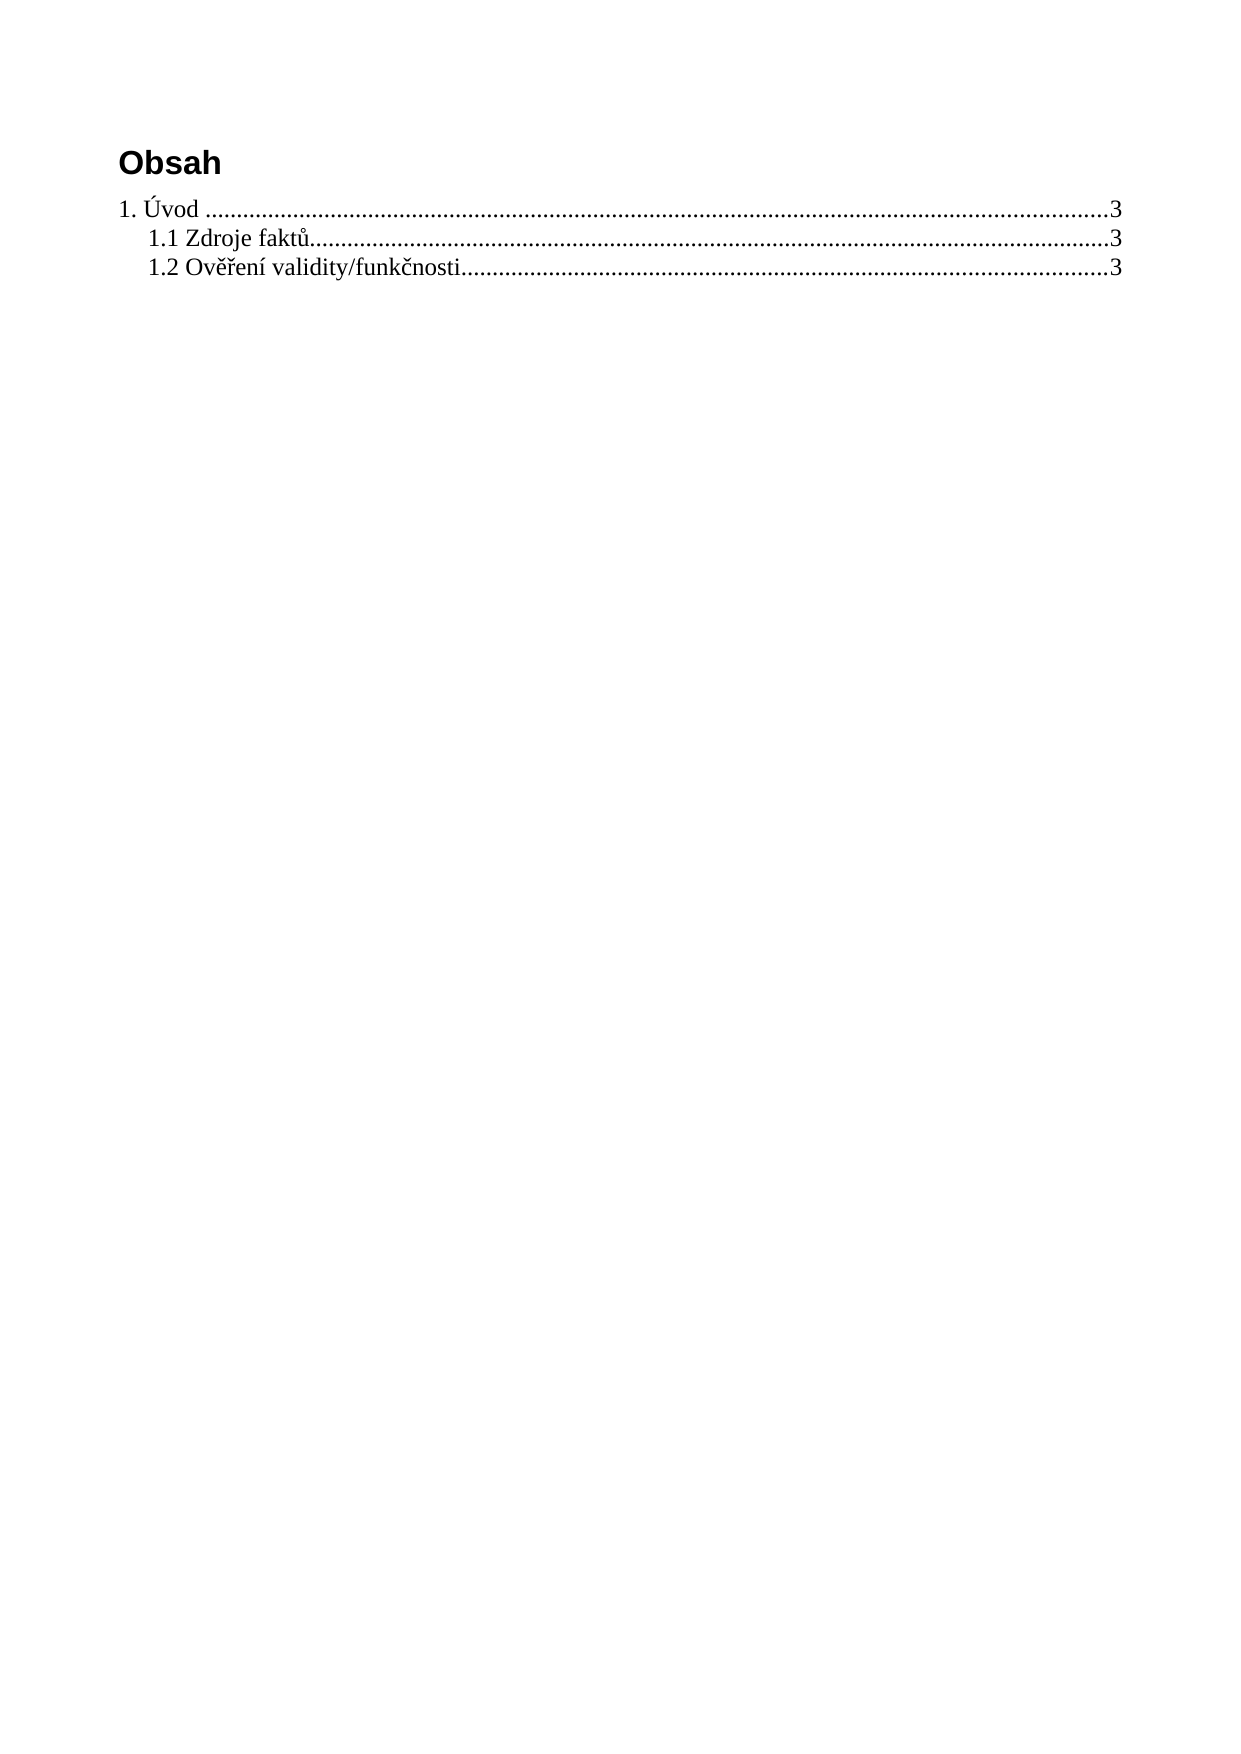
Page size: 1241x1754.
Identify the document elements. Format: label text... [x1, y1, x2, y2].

subtitle Obsah [118, 143, 1122, 182]
text 1.2 Ověření validity/funkčnosti 3 [148, 252, 1122, 280]
text 1. Úvod 3 [118, 194, 1122, 223]
text 1.1 Zdroje faktů 3 [148, 223, 1122, 252]
